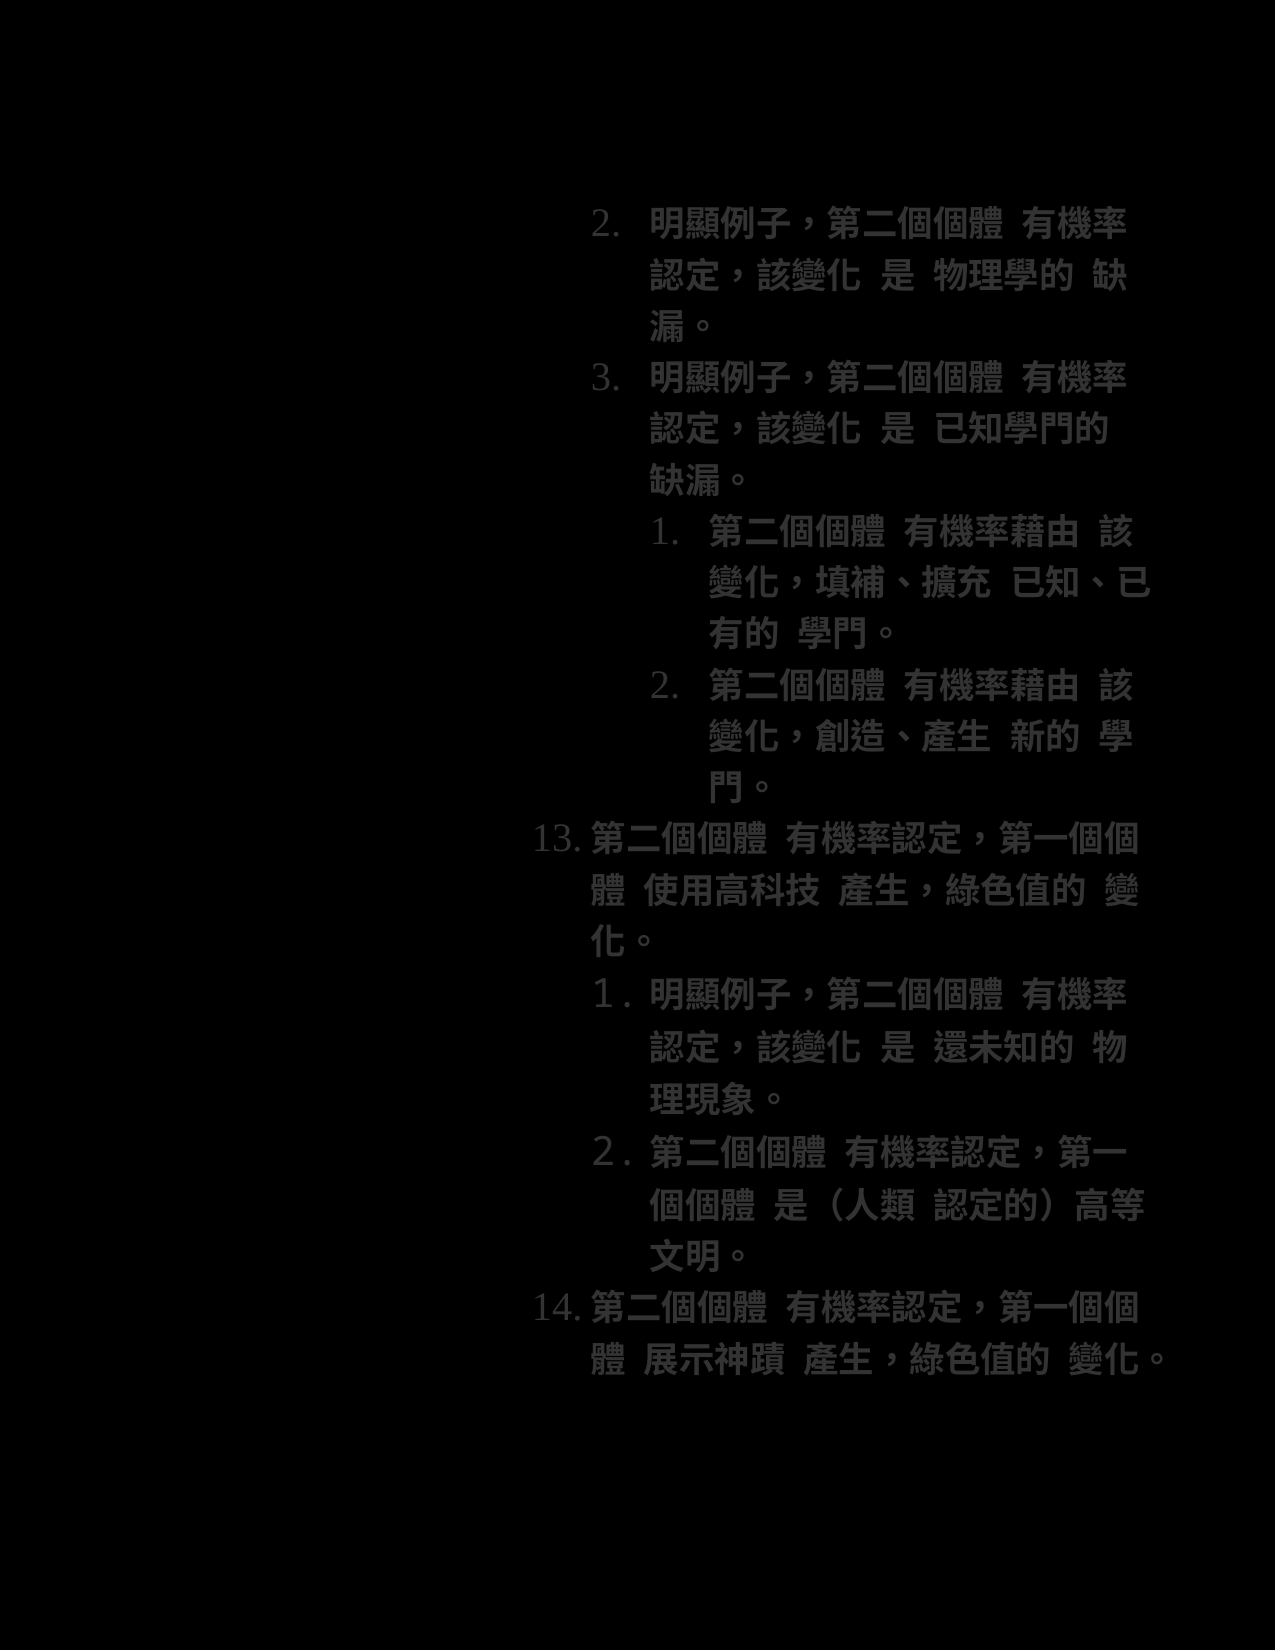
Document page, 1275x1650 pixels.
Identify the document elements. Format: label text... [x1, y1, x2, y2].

list 第二個個體 有機率認定，第一個個體 展示神蹟 產生，綠色值的 變化。 [532, 1280, 1157, 1382]
list 明顯例子，第二個個體 有機率認定，該變化 是 還未知的 物理現象。 [591, 964, 1157, 1122]
list 第二個個體 有機率藉由 該變化，創造、產生 新的 學門。 [649, 657, 1157, 811]
list 第二個個體 有機率藉由 該變化，填補、擴充 已知、已有的 學門。 [649, 503, 1157, 657]
list 第二個個體 有機率認定，第一個個體 使用高科技 產生，綠色值的 變化。 [532, 811, 1157, 964]
list 明顯例子，第二個個體 有機率認定，該變化 是 物理學的 缺漏。 [591, 196, 1157, 349]
list 明顯例子，第二個個體 有機率認定，該變化 是 已知學門的 缺漏。 [591, 349, 1157, 503]
list 第二個個體 有機率認定，第一個個體 是（人類 認定的）高等文明。 [591, 1122, 1157, 1280]
